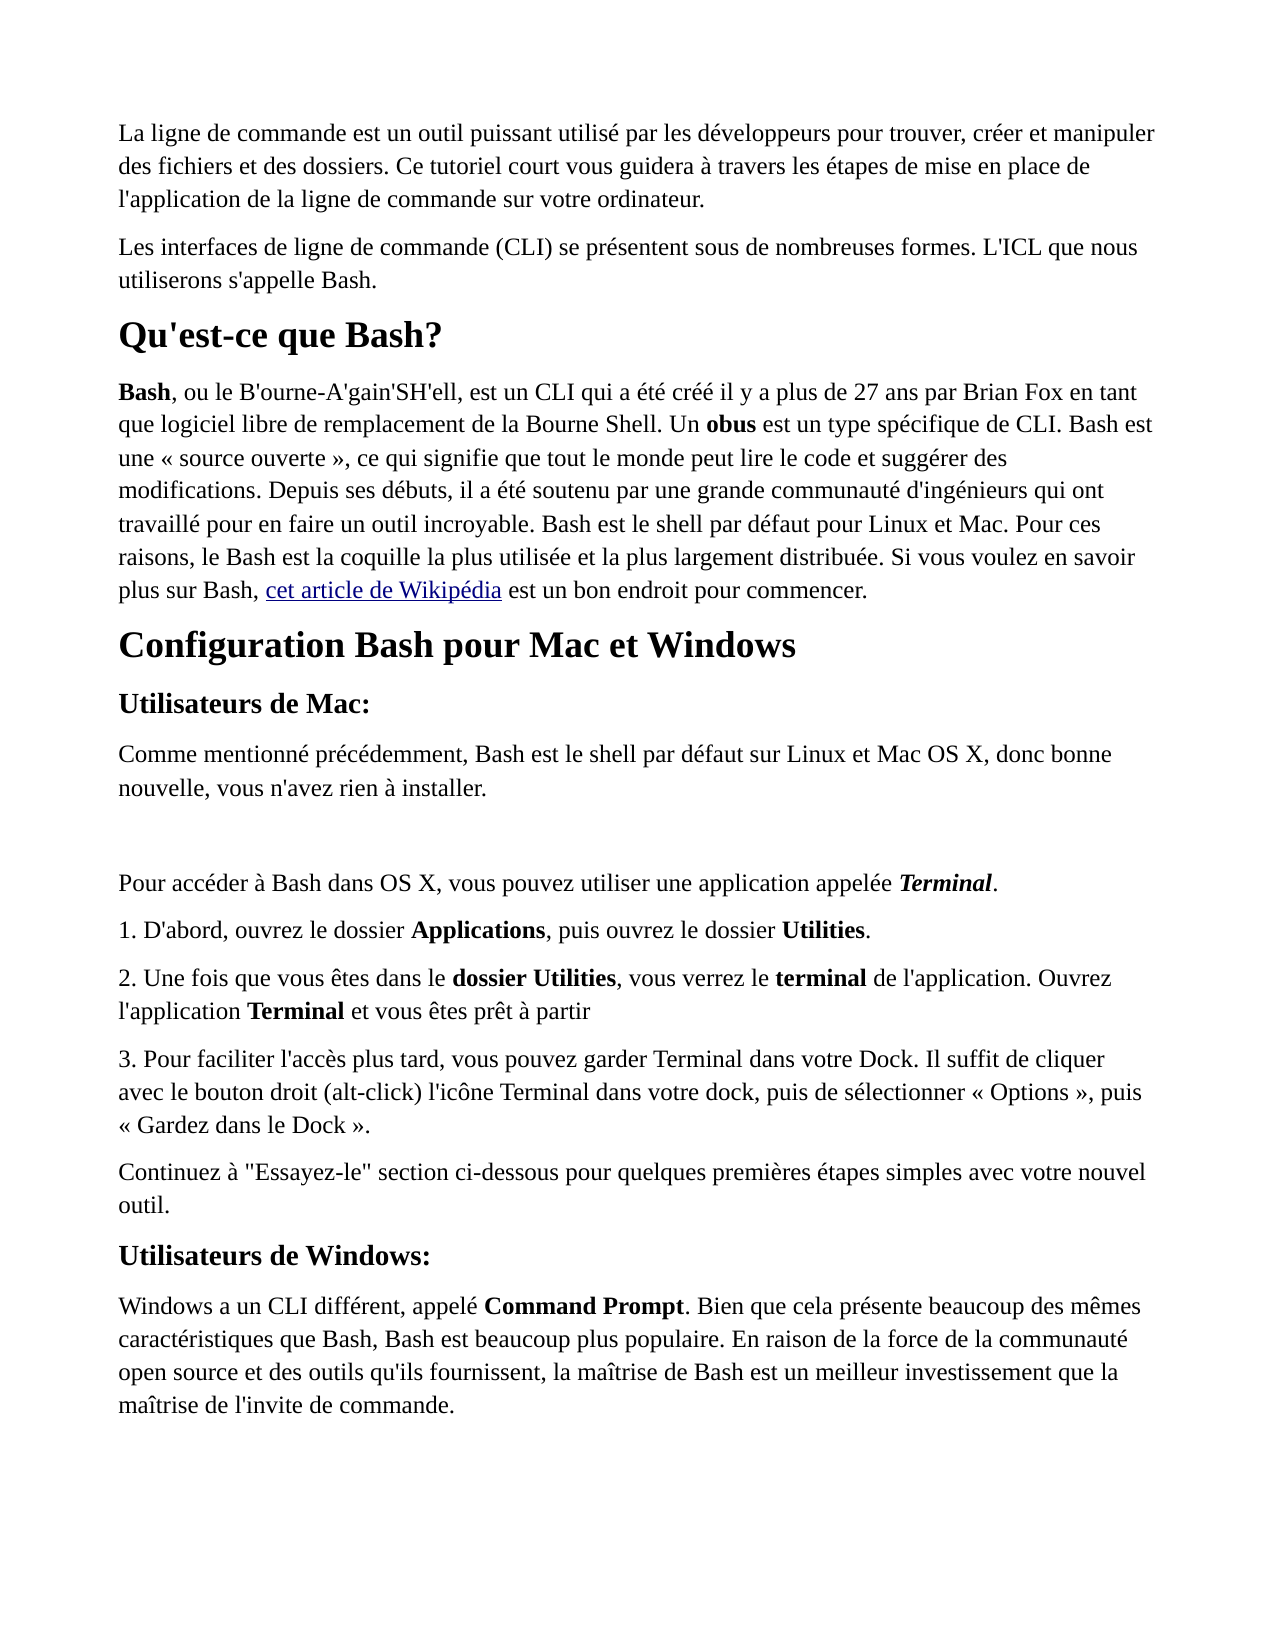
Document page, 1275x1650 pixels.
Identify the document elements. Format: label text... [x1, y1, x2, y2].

text Bash, ou le B'ourne-A'gain'SH'ell, est un CLI qui a été créé il y a plus de 27 ans par Brian Fox en tant que logiciel libre de remplacement de la Bourne Shell. Un obus est un type spécifique de CLI. Bash est une « source ouverte », ce qui signifie que tout le monde peut lire le code et suggérer des modifications. Depuis ses débuts, il a été soutenu par une grande communauté d'ingénieurs qui ont travaillé pour en faire un outil incroyable. Bash est le shell par défaut pour Linux et Mac. Pour ces raisons, le Bash est la coquille la plus utilisée et la plus largement distribuée. Si vous voulez en savoir plus sur Bash, cet article de Wikipédia est un bon endroit pour commencer. [118, 377, 1157, 603]
subtitle Qu'est-ce que Bash? [118, 312, 1157, 356]
text La ligne de commande est un outil puissant utilisé par les développeurs pour trouver, créer et manipuler des fichiers et des dossiers. Ce tutoriel court vous guidera à travers les étapes de mise en place de l'application de la ligne de commande sur votre ordinateur. [118, 118, 1157, 213]
text Pour accéder à Bash dans OS X, vous pouvez utiliser une application appelée Terminal. [118, 868, 1157, 897]
subtitle Utilisateurs de Windows: [118, 1238, 1157, 1271]
text 2. Une fois que vous êtes dans le dossier Utilities, vous verrez le terminal de l'application. Ouvrez l'application Terminal et vous êtes prêt à partir [118, 963, 1157, 1025]
text Les interfaces de ligne de commande (CLI) se présentent sous de nombreuses formes. L'ICL que nous utiliserons s'appelle Bash. [118, 232, 1157, 293]
subtitle Utilisateurs de Mac: [118, 686, 1157, 720]
text Continuez à "Essayez-le" section ci-dessous pour quelques premières étapes simples avec votre nouvel outil. [118, 1157, 1157, 1219]
text Windows a un CLI différent, appelé Command Prompt. Bien que cela présente beaucoup des mêmes caractéristiques que Bash, Bash est beaucoup plus populaire. En raison de la force de la communauté open source et des outils qu'ils fournissent, la maîtrise de Bash est un meilleur investissement que la maîtrise de l'invite de commande. [118, 1291, 1157, 1419]
subtitle Configuration Bash pour Mac et Windows [118, 622, 1157, 665]
text 1. D'abord, ouvrez le dossier Applications, puis ouvrez le dossier Utilities. [118, 915, 1157, 944]
text Comme mentionné précédemment, Bash est le shell par défaut sur Linux et Mac OS X, donc bonne nouvelle, vous n'avez rien à installer. [118, 739, 1157, 801]
text 3. Pour faciliter l'accès plus tard, vous pouvez garder Terminal dans votre Dock. Il suffit de cliquer avec le bouton droit (alt-click) l'icône Terminal dans votre dock, puis de sélectionner « Options », puis « Gardez dans le Dock ». [118, 1044, 1157, 1138]
